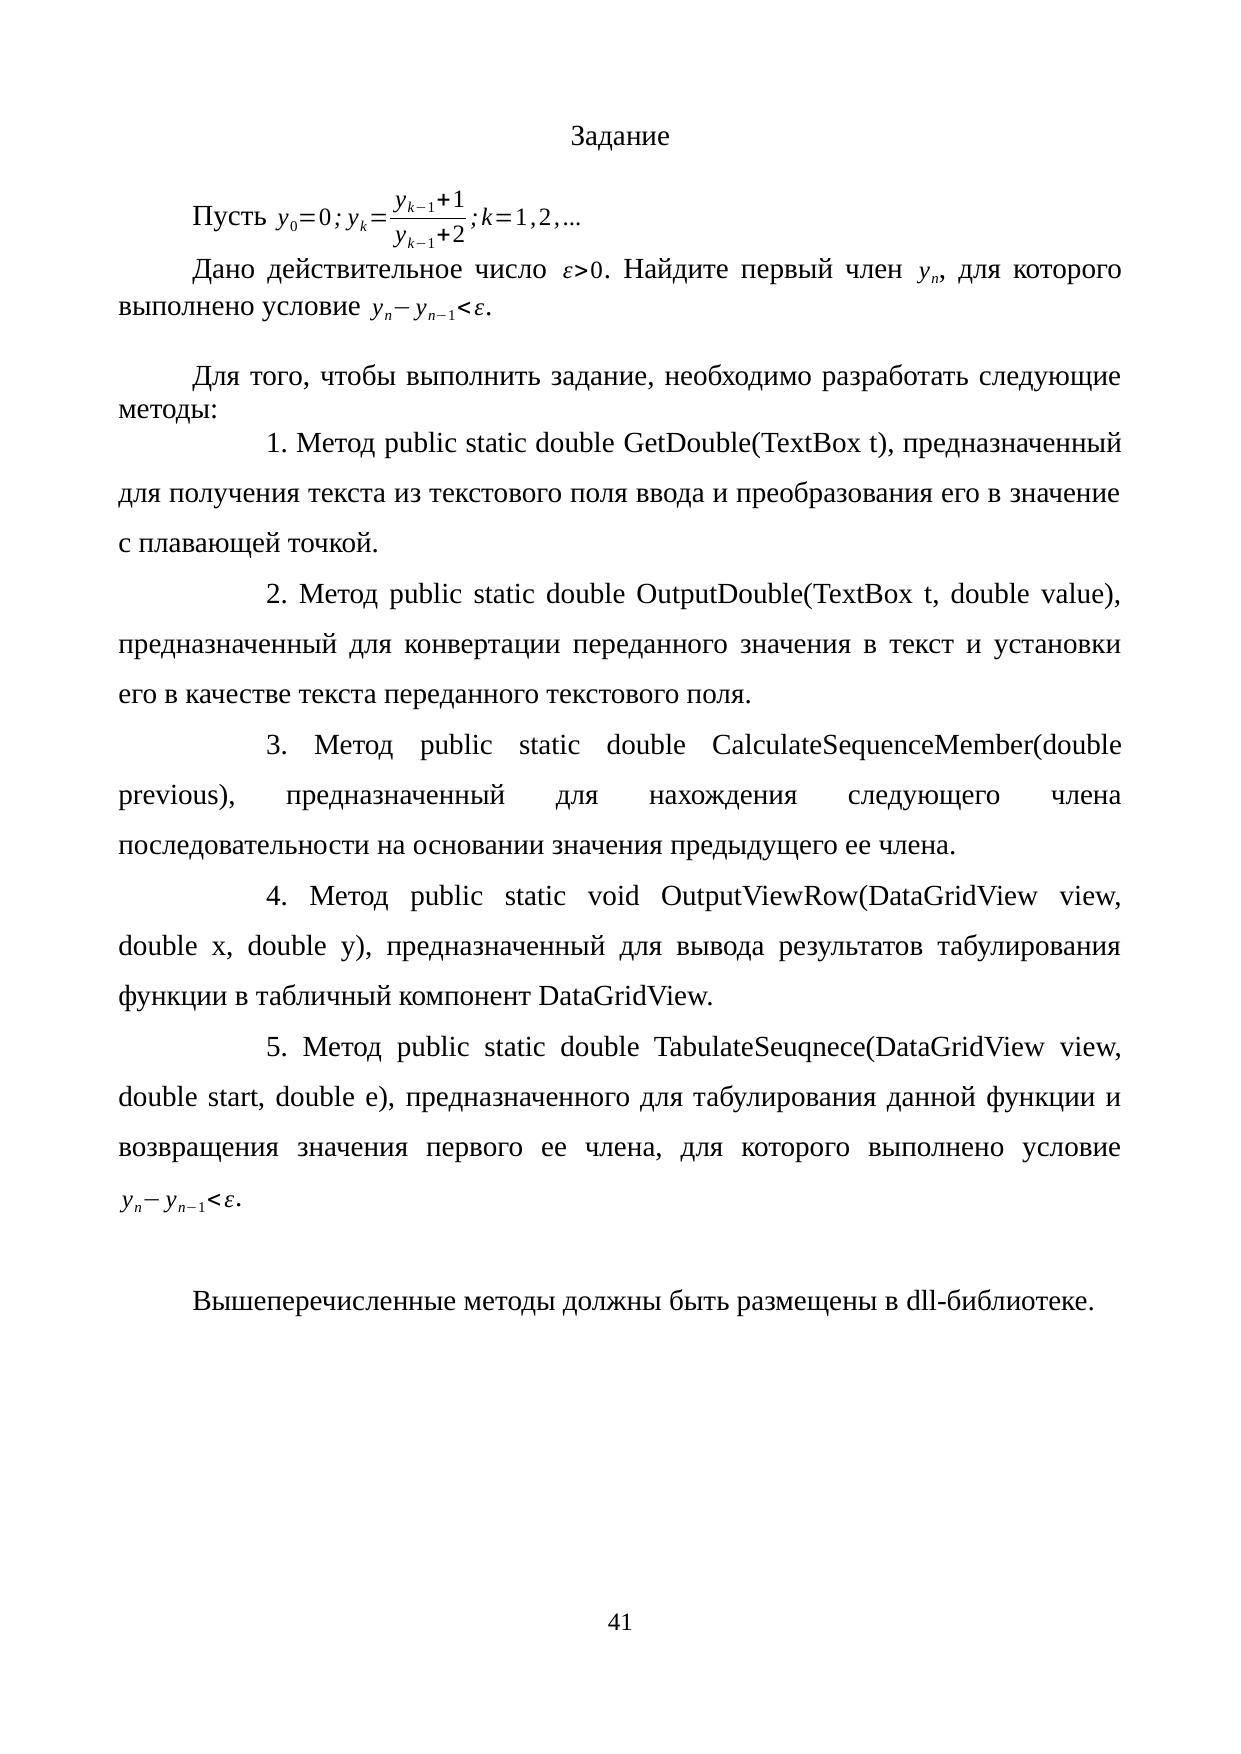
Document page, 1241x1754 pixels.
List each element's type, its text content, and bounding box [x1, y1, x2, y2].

text 3. Метод public static double CalculateSequenceMember(double previous), предназначенный для нахождения следующего члена последовательности на основании значения предыдущего ее члена. [118, 727, 1122, 861]
text 5. Метод public static double TabulateSeuqnece(DataGridView view, double start, double e), предназначенного для табулирования данной функции и возвращения значения первого ее члена, для которого выполнено условие . [118, 1029, 1122, 1216]
text 4. Метод public static void OutputViewRow(DataGridView view, double x, double y), предназначенный для вывода результатов табулирования функции в табличный компонент DataGridView. [118, 878, 1122, 1012]
text Вышеперечисленные методы должны быть размещены в dll-библиотеке. [118, 1283, 1122, 1317]
text 1. Метод public static double GetDouble(TextBox t), предназначенный для получения текста из текстового поля ввода и преобразования его в значение с плавающей точкой. [118, 425, 1122, 559]
text Пусть [118, 185, 1122, 252]
text 2. Метод public static double OutputDouble(TextBox t, double value), предназначенный для конвертации переданного значения в текст и установки его в качестве текста переданного текстового поля. [118, 576, 1122, 710]
text Дано действительное число . Найдите первый член , для которого выполнено условие . [118, 252, 1122, 324]
text Задание [118, 118, 1122, 152]
text Для того, чтобы выполнить задание, необходимо разработать следующие методы: [118, 358, 1122, 425]
